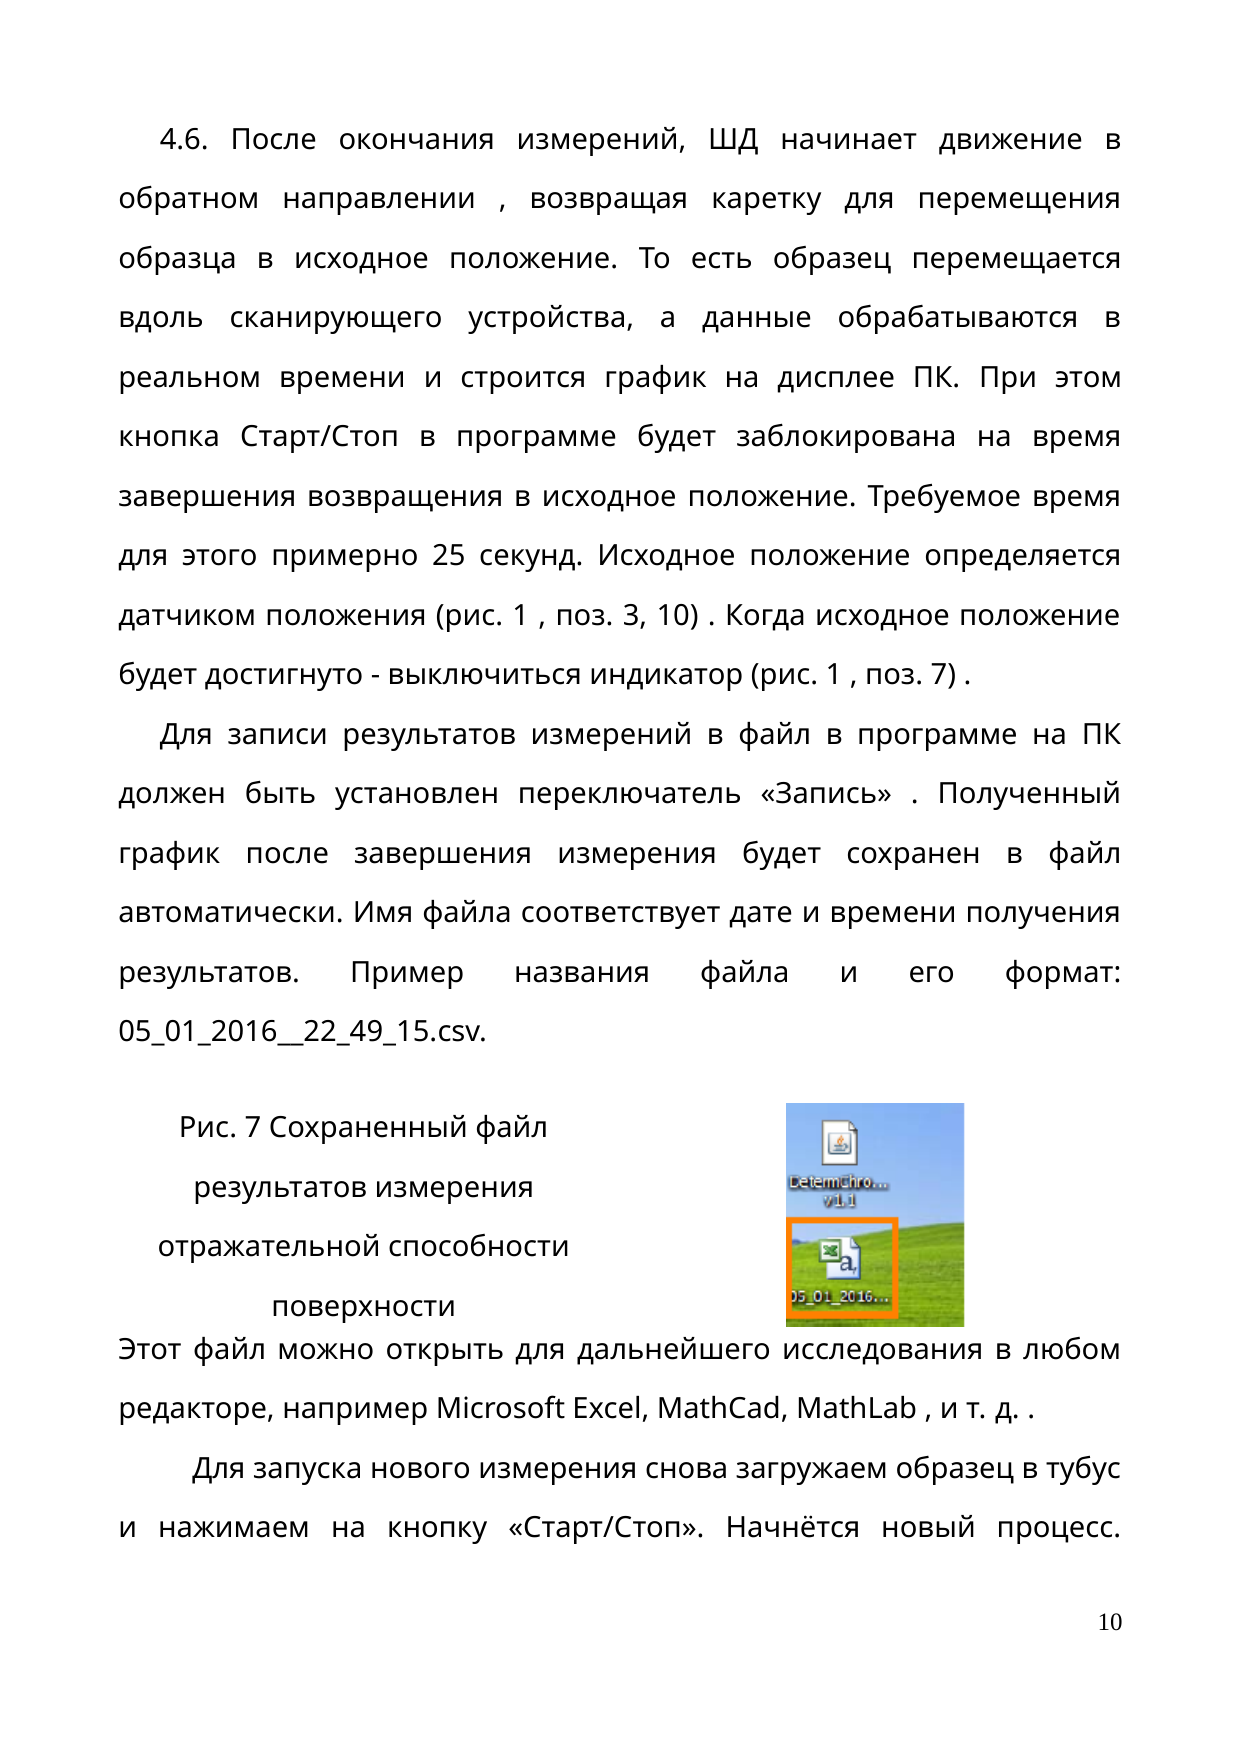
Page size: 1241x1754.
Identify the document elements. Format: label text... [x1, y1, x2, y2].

text Для записи результатов измерений в файл в программе на ПК должен быть установлен переключатель «Запись» . Полученный график после завершения измерения будет сохранен в файл автоматически. Имя файла соответствует дате и времени получения результатов. Пример названия файла и его формат: 05_01_2016__22_49_15.csv. [118, 713, 1122, 1050]
text Для запуска нового измерения снова загружаем образец в тубус и нажимаем на кнопку «Старт/Стоп». Начнётся новый процесс. [118, 1447, 1122, 1546]
text 4.6. После окончания измерений, ШД начинает движение в обратном направлении , возвращая каретку для перемещения образца в исходное положение. То есть образец перемещается вдоль сканирующего устройства, а данные обрабатываются в реальном времени и строится график на дисплее ПК. При этом кнопка Старт/Стоп в программе будет заблокирована на время завершения возвращения в исходное положение. Требуемое время для этого примерно 25 секунд. Исходное положение определяется датчиком положения (рис. 1 , поз. 3, 10) . Когда исходное положение будет достигнуто - выключиться индикатор (рис. 1 , поз. 7) . [118, 118, 1122, 693]
picture [786, 1103, 966, 1327]
text Этот файл можно открыть для дальнейшего исследования в любом редакторе, например Microsoft Excel, MathCad, MathLab , и т. д. . [118, 1328, 1122, 1427]
table_header [620, 1103, 1133, 1328]
table_header Рис. 7 Сохраненный файл результатов измерения отражательной способности поверхности [107, 1103, 620, 1328]
